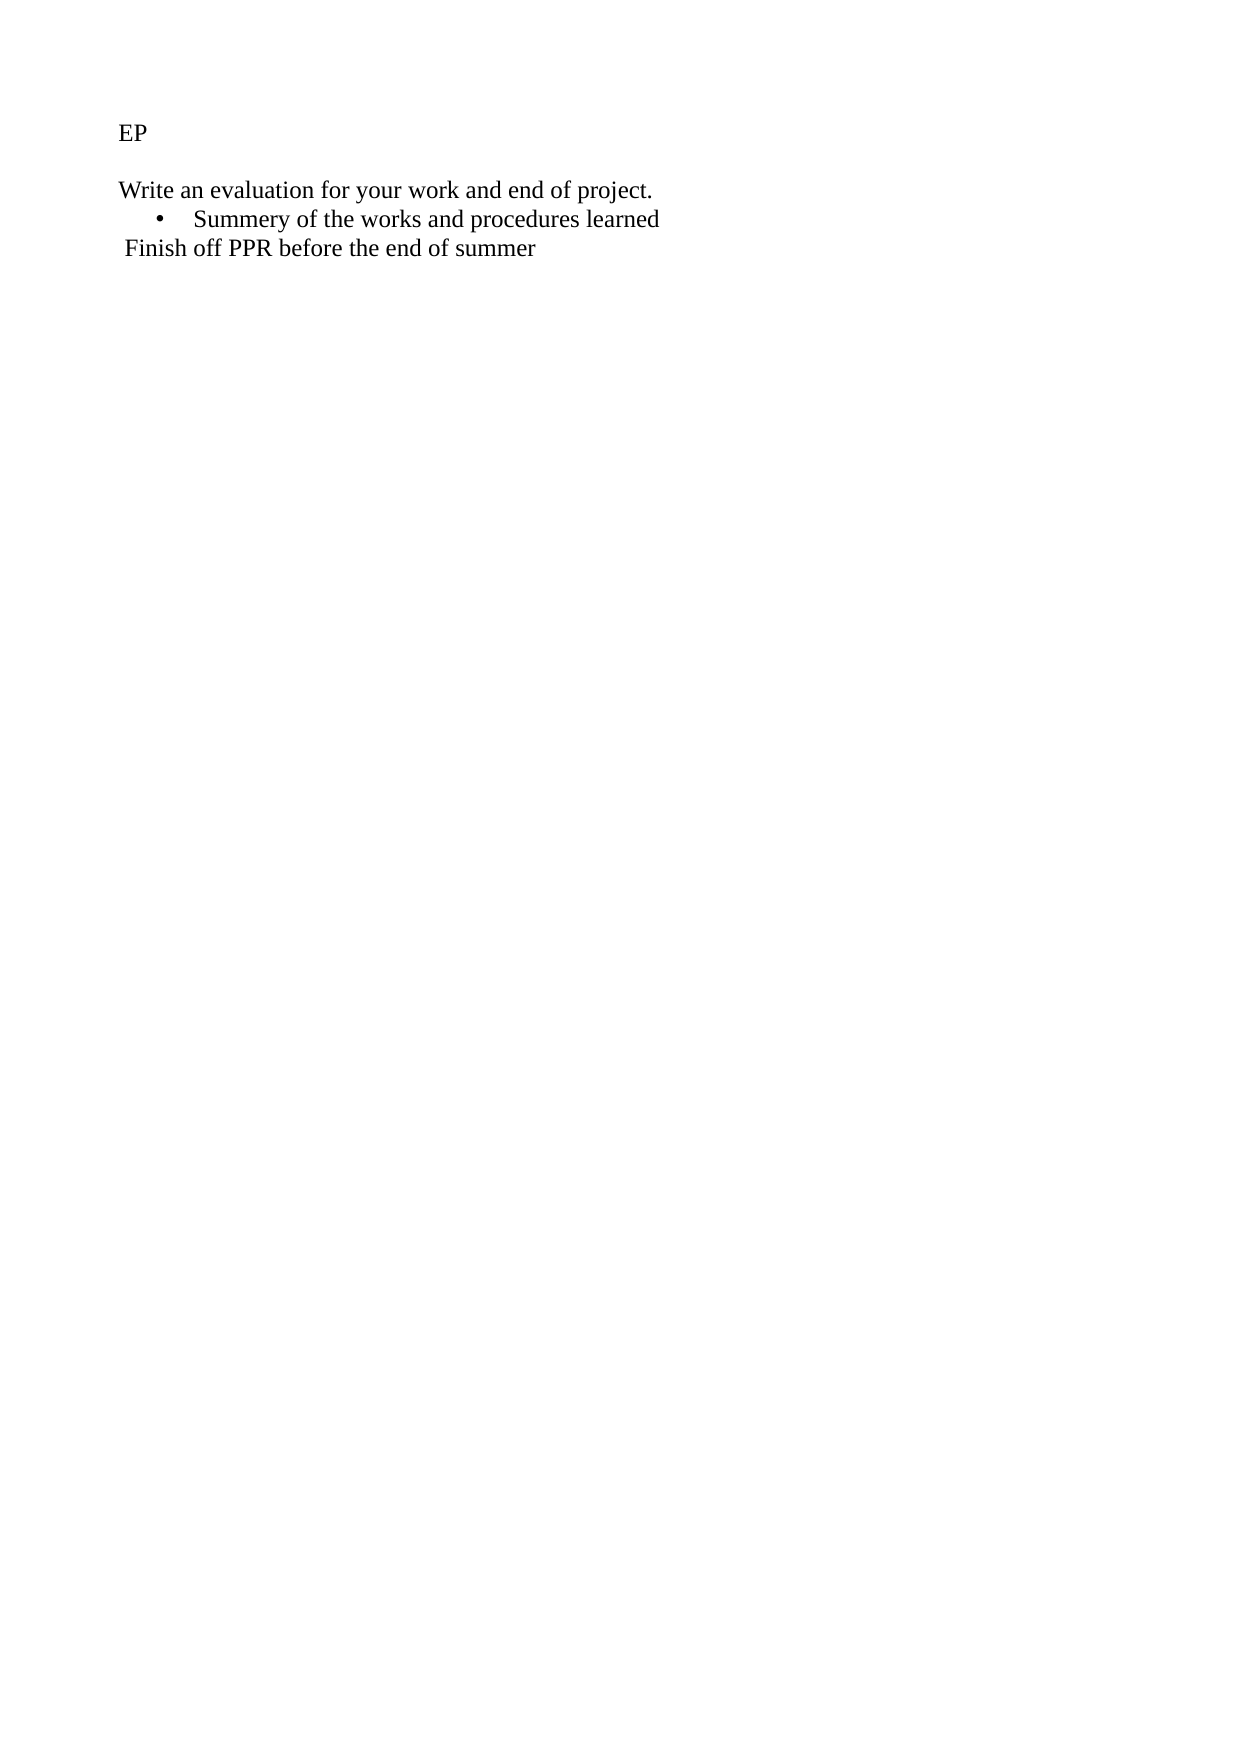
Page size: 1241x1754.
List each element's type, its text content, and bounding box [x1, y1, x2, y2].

text Write an evaluation for your work and end of project. [118, 176, 1122, 204]
text EP [118, 118, 1122, 147]
list Summery of the works and procedures learned [156, 204, 1122, 233]
text Finish off PPR before the end of summer [118, 233, 1122, 262]
